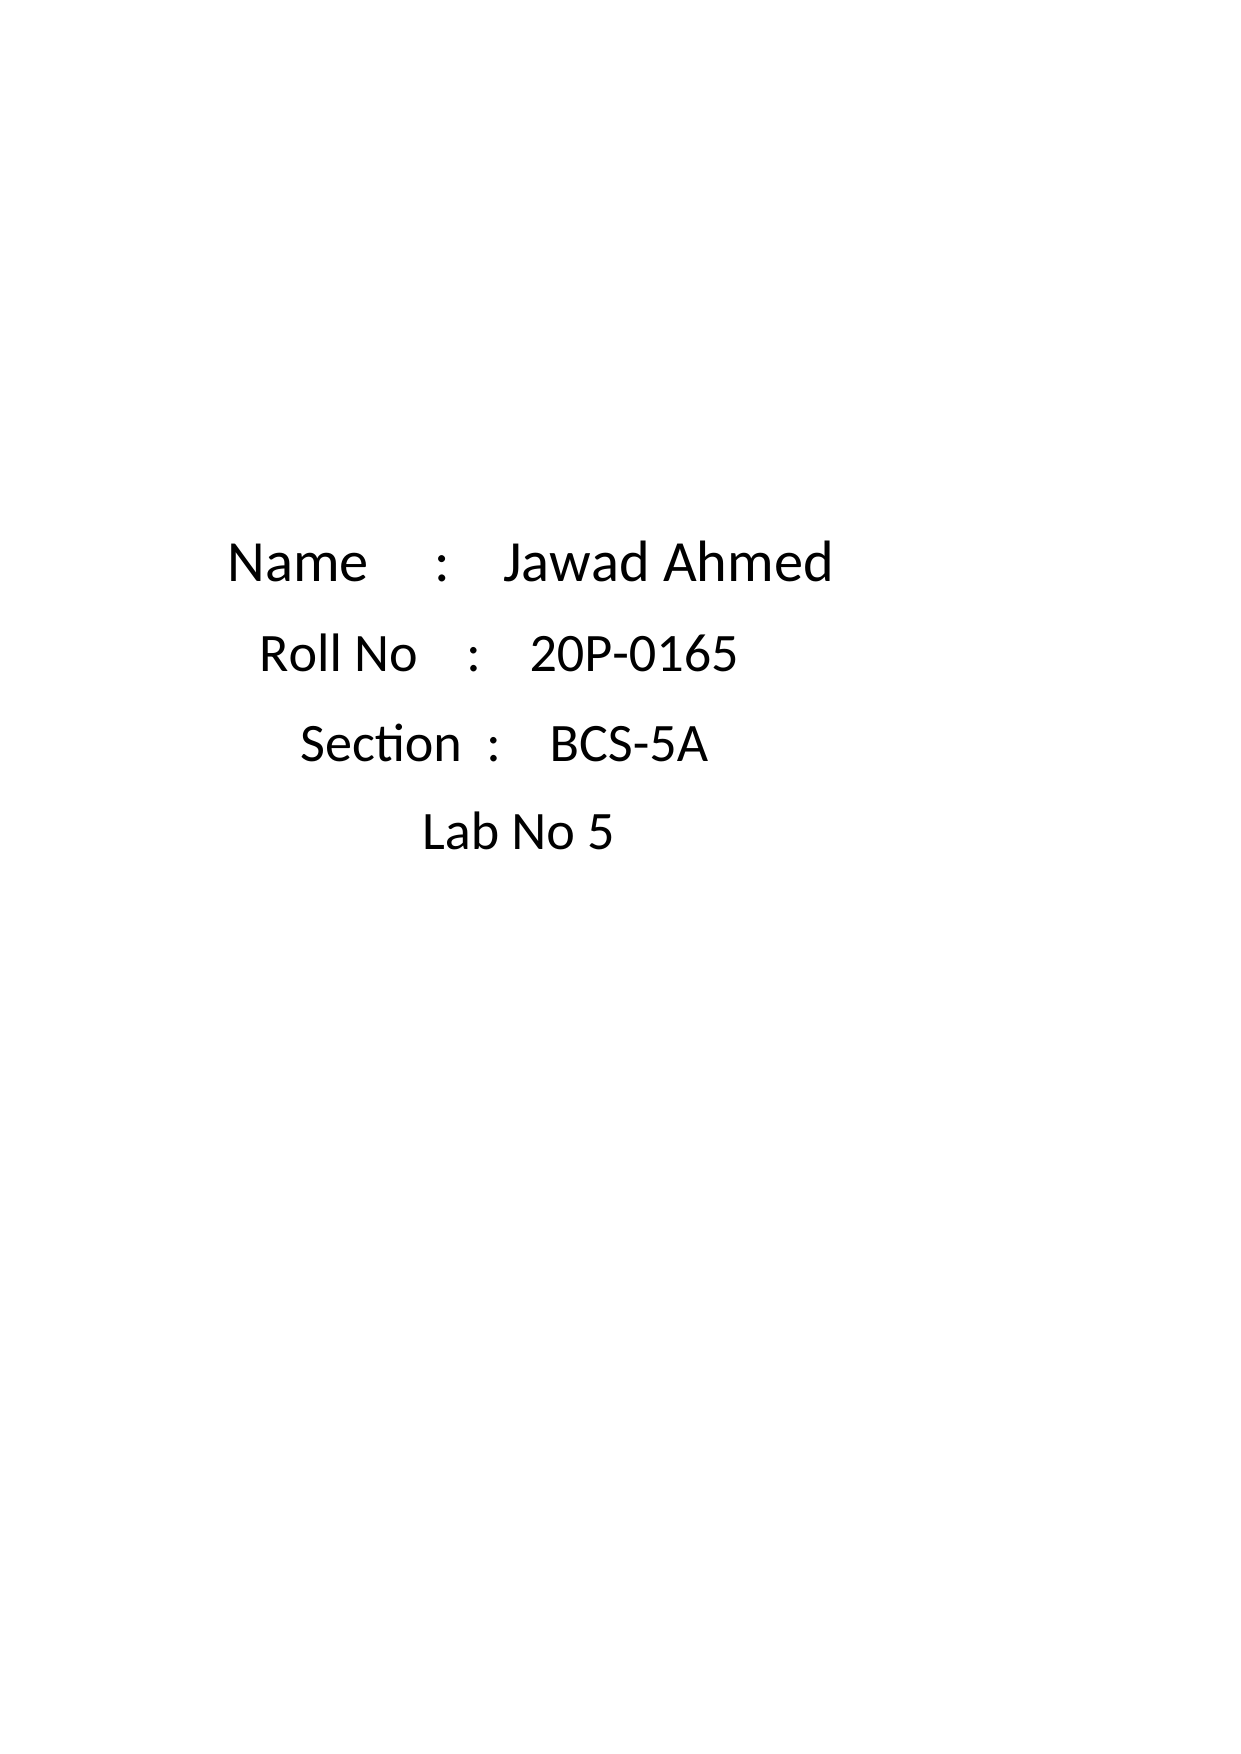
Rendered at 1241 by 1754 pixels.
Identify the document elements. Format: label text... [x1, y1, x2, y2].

text Lab No 5 [150, 797, 1090, 863]
text Section : BCS-5A [150, 709, 1090, 775]
text Name : Jawad Ahmed [150, 525, 1090, 596]
text Roll No : 20P-0165 [150, 618, 1090, 685]
